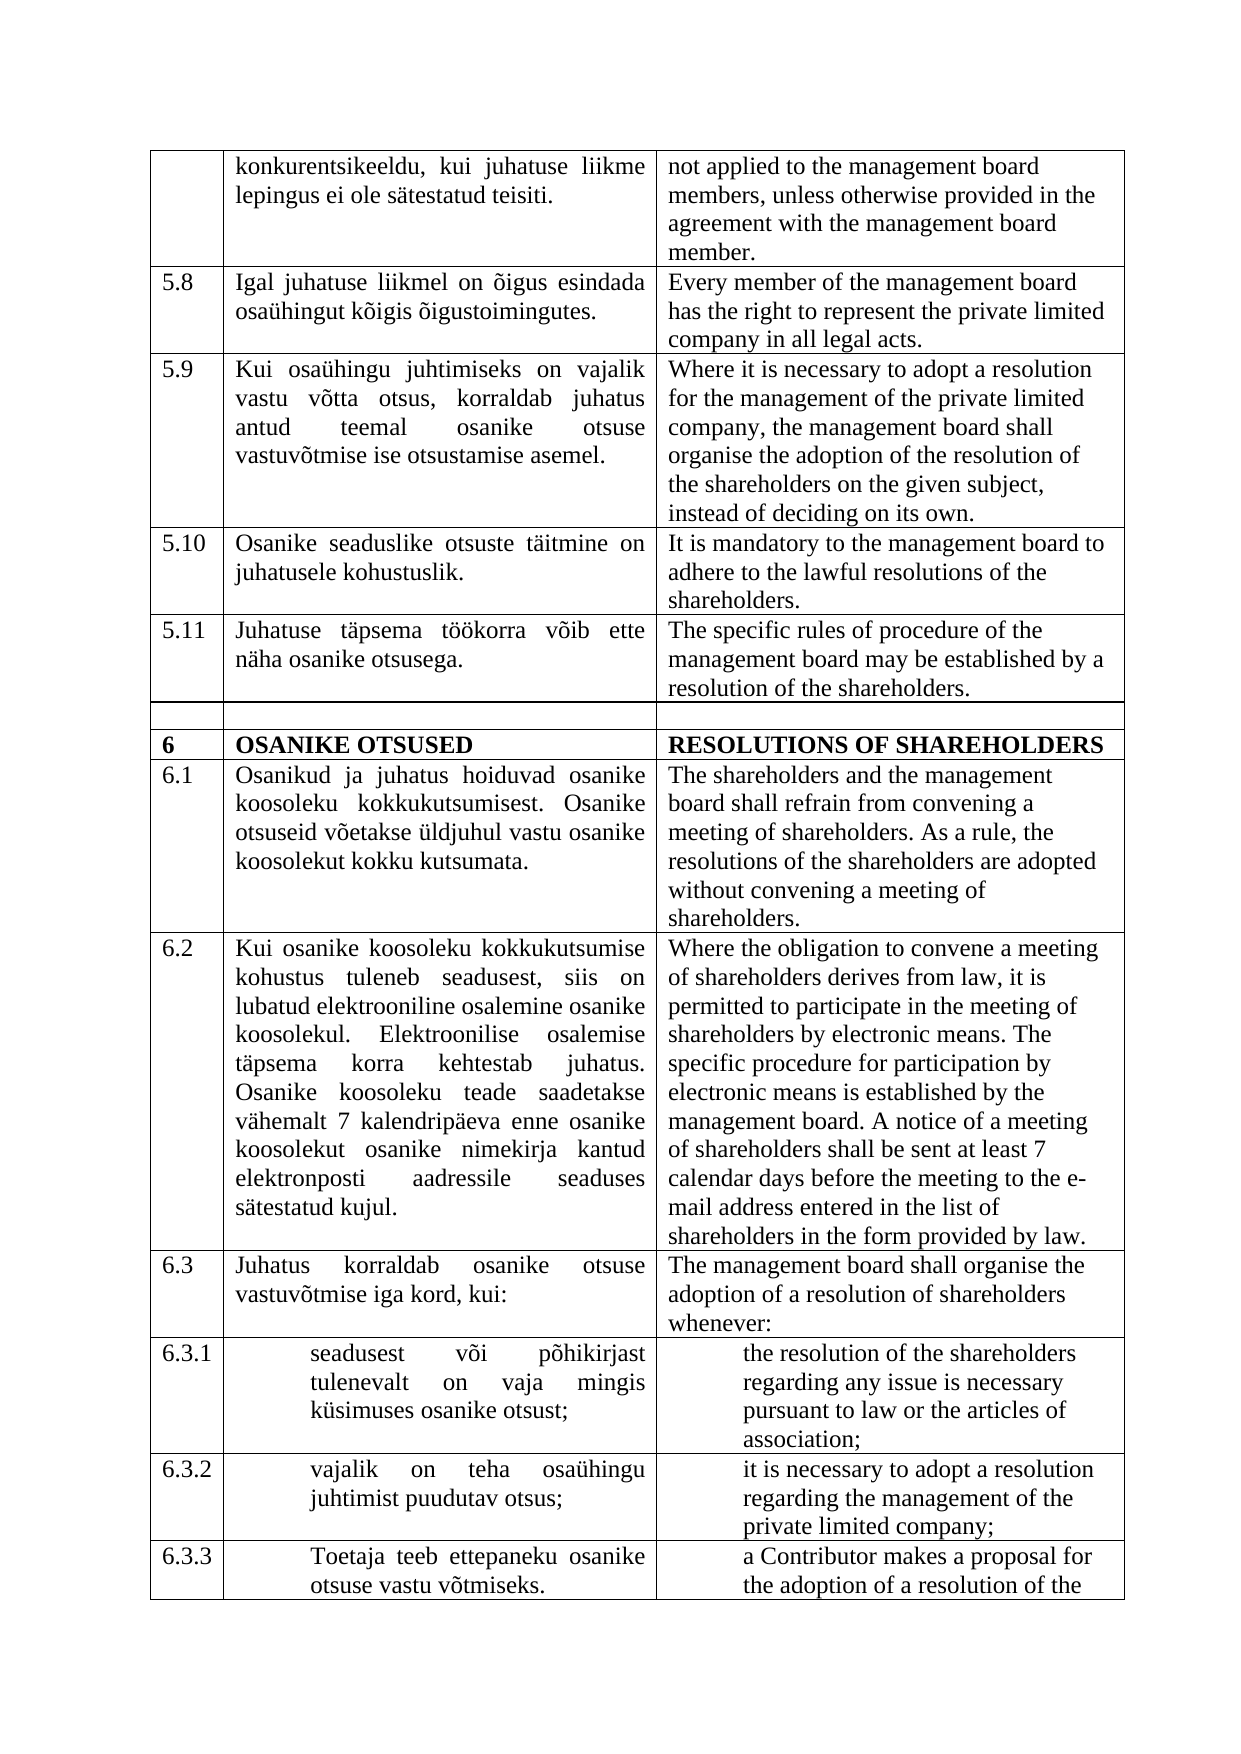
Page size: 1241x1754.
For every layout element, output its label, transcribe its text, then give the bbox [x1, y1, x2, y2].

table_cell It is mandatory to the management board to adhere to the lawful resolutions of the shareholders. [657, 528, 1124, 614]
table_cell Kui osaühingu juhtimiseks on vajalik vastu võtta otsus, korraldab juhatus antud teemal osanike otsuse vastuvõtmise ise otsustamise asemel. [224, 354, 656, 527]
table_cell Juhatus korraldab osanike otsuse vastuvõtmise iga kord, kui: [224, 1251, 656, 1337]
table_cell 6.2 [151, 933, 223, 1249]
table_cell RESOLUTIONS OF SHAREHOLDERS [657, 730, 1124, 759]
table_cell Osanike seaduslike otsuste täitmine on juhatusele kohustuslik. [224, 528, 656, 614]
table_cell [224, 703, 656, 729]
table_cell [151, 151, 223, 266]
table_cell seadusest või põhikirjast tulenevalt on vaja mingis küsimuses osanike otsust; [224, 1338, 656, 1453]
table_cell The shareholders and the management board shall refrain from convening a meeting of shareholders. As a rule, the resolutions of the shareholders are adopted without convening a meeting of shareholders. [657, 760, 1124, 932]
table_cell 6.3 [151, 1251, 223, 1337]
table_cell 6.1 [151, 760, 223, 932]
table_cell it is necessary to adopt a resolution regarding the management of the private limited company; [657, 1454, 1124, 1540]
table_cell 6.3.2 [151, 1454, 223, 1540]
table_cell 5.9 [151, 354, 223, 527]
table_cell Where it is necessary to adopt a resolution for the management of the private limited company, the management board shall organise the adoption of the resolution of the shareholders on the given subject, instead of deciding on its own. [657, 354, 1124, 527]
table_cell Where the obligation to convene a meeting of shareholders derives from law, it is permitted to participate in the meeting of shareholders by electronic means. The specific procedure for participation by electronic means is established by the management board. A notice of a meeting of shareholders shall be sent at least 7 calendar days before the meeting to the e-mail address entered in the list of shareholders in the form provided by law. [657, 933, 1124, 1249]
table_cell a Contributor makes a proposal for the adoption of a resolution of the [657, 1541, 1124, 1599]
table_cell Kui osanike koosoleku kokkukutsumise kohustus tuleneb seadusest, siis on lubatud elektrooniline osalemine osanike koosolekul. Elektroonilise osalemise täpsema korra kehtestab juhatus. Osanike koosoleku teade saadetakse vähemalt 7 kalendripäeva enne osanike koosolekut osanike nimekirja kantud elektronposti aadressile seaduses sätestatud kujul. [224, 933, 656, 1249]
table_cell Juhatuse täpsema töökorra võib ette näha osanike otsusega. [224, 615, 656, 701]
table_cell 6 [151, 730, 223, 759]
table_cell The management board shall organise the adoption of a resolution of shareholders whenever: [657, 1251, 1124, 1337]
table_cell vajalik on teha osaühingu juhtimist puudutav otsus; [224, 1454, 656, 1540]
table_cell OSANIKE OTSUSED [224, 730, 656, 759]
table_cell Every member of the management board has the right to represent the private limited company in all legal acts. [657, 267, 1124, 353]
table_cell [151, 703, 223, 729]
table_cell 5.11 [151, 615, 223, 701]
table_cell Osanikud ja juhatus hoiduvad osanike koosoleku kokkukutsumisest. Osanike otsuseid võetakse üldjuhul vastu osanike koosolekut kokku kutsumata. [224, 760, 656, 932]
table_cell 6.3.3 [151, 1541, 223, 1599]
table_cell Toetaja teeb ettepaneku osanike otsuse vastu võtmiseks. [224, 1541, 656, 1599]
table_cell 5.10 [151, 528, 223, 614]
table_cell The specific rules of procedure of the management board may be established by a resolution of the shareholders. [657, 615, 1124, 701]
table_cell konkurentsikeeldu, kui juhatuse liikme lepingus ei ole sätestatud teisiti. [224, 151, 656, 266]
table_cell 5.8 [151, 267, 223, 353]
table_cell 6.3.1 [151, 1338, 223, 1453]
table_cell the resolution of the shareholders regarding any issue is necessary pursuant to law or the articles of association; [657, 1338, 1124, 1453]
table_cell not applied to the management board members, unless otherwise provided in the agreement with the management board member. [657, 151, 1124, 266]
table_cell Igal juhatuse liikmel on õigus esindada osaühingut kõigis õigustoimingutes. [224, 267, 656, 353]
table_cell [657, 703, 1124, 729]
